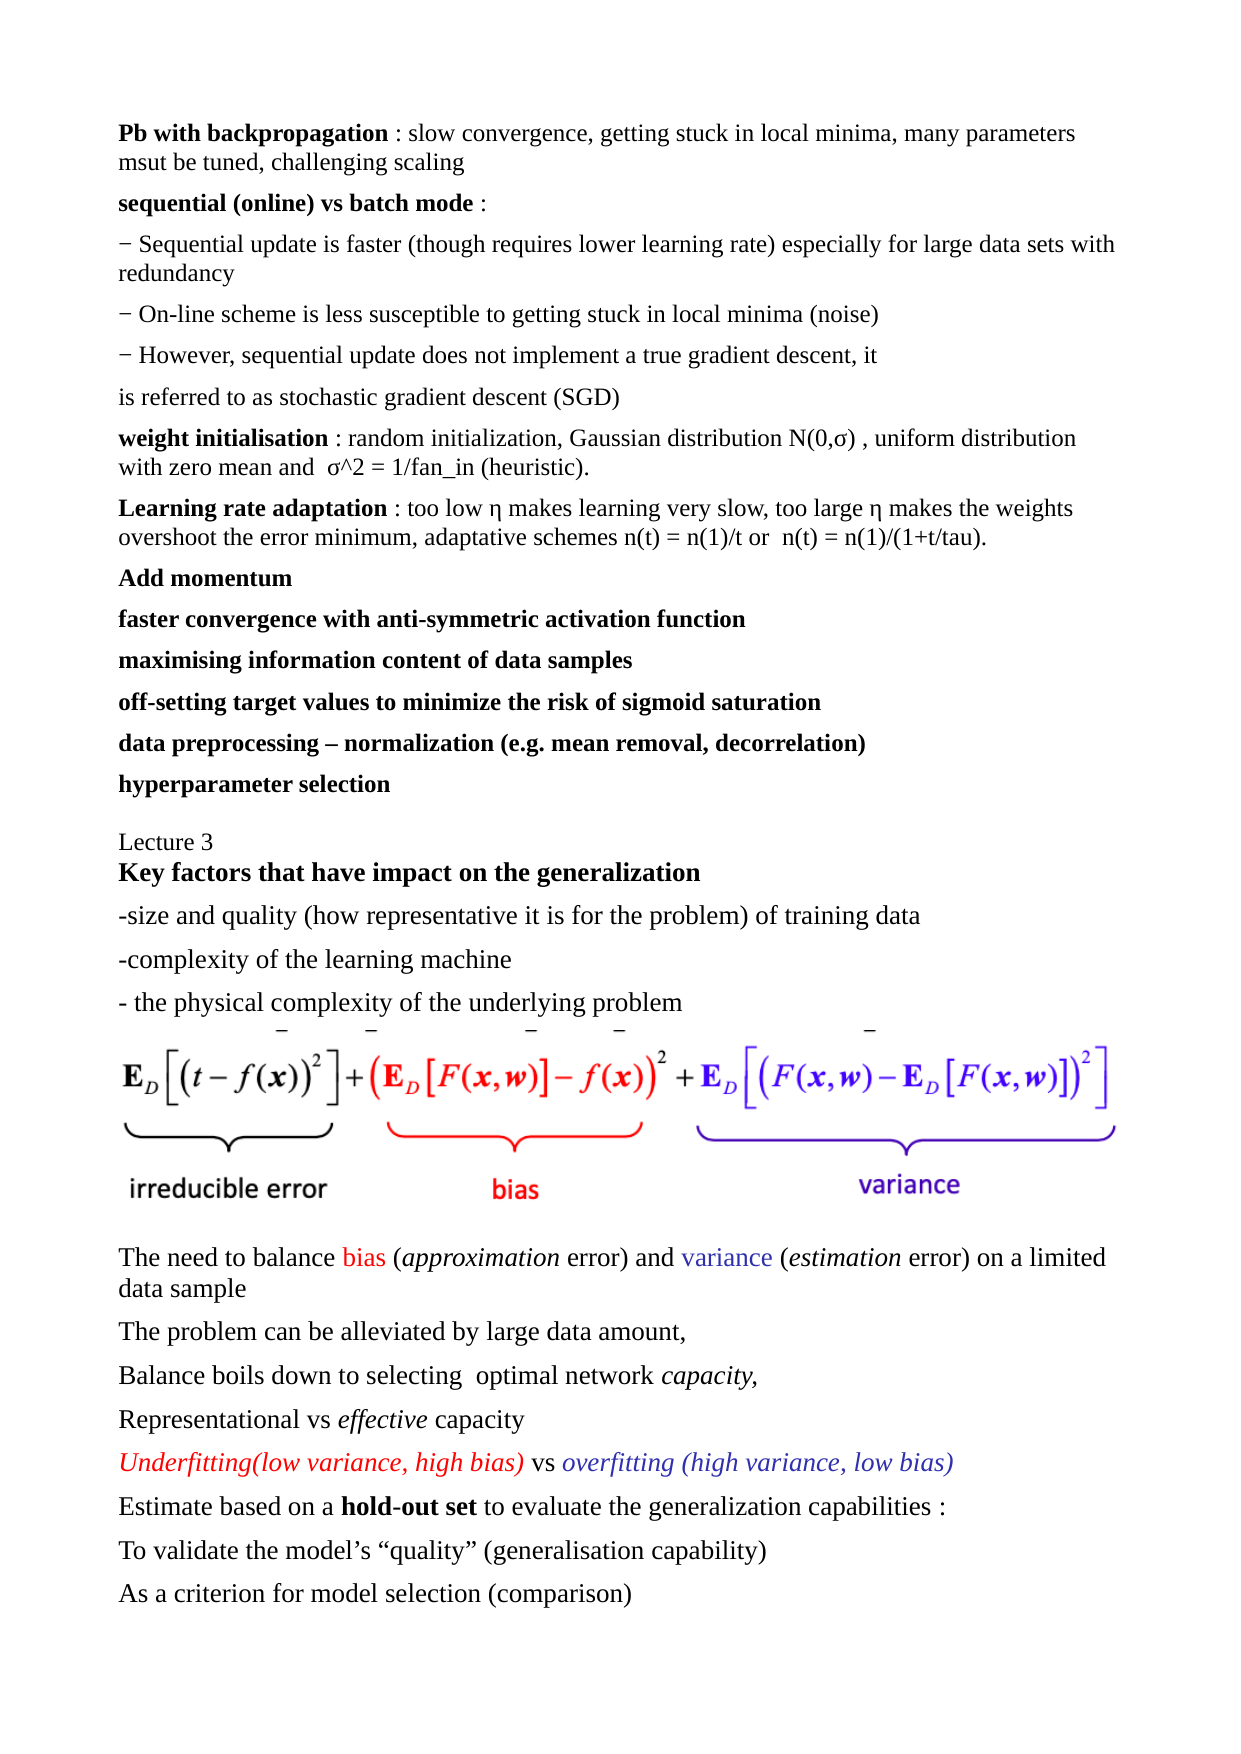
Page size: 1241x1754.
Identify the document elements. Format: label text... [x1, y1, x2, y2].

text -size and quality (how representative it is for the problem) of training data [118, 899, 1122, 930]
text is referred to as stochastic gradient descent (SGD) [118, 382, 1122, 411]
text Add momentum [118, 563, 1122, 592]
text faster convergence with anti‐symmetric activation function [118, 604, 1122, 633]
text Representational vs effective capacity [118, 1403, 1122, 1434]
text Balance boils down to selecting optimal network capacity, [118, 1359, 1122, 1390]
text Learning rate adaptation : too low η makes learning very slow, too large η makes the weights overshoot the error minimum, adaptative schemes n(t) = n(1)/t or n(t) = n(1)/(1+t/tau). [118, 493, 1122, 551]
text − Sequential update is faster (though requires lower learning rate) especially for large data sets with redundancy [118, 229, 1122, 287]
text - the physical complexity of the underlying problem [118, 987, 1122, 1018]
text The problem can be alleviated by large data amount, [118, 1316, 1122, 1347]
text The need to balance bias (approximation error) and variance (estimation error) on a limited data sample [118, 1241, 1122, 1303]
text maximising information content of data samples [118, 646, 1122, 674]
text Key factors that have impact on the generalization [118, 856, 1122, 887]
text − On‐line scheme is less susceptible to getting stuck in local minima (noise) [118, 299, 1122, 328]
picture [118, 1030, 1123, 1241]
text Lecture 3 [118, 827, 1122, 856]
text -complexity of the learning machine [118, 943, 1122, 974]
text data preprocessing – normalization (e.g. mean removal, decorrelation) [118, 728, 1122, 757]
text − However, sequential update does not implement a true gradient descent, it [118, 341, 1122, 369]
text off‐setting target values to minimize the risk of sigmoid saturation [118, 687, 1122, 716]
text weight initialisation : random initialization, Gaussian distribution N(0,σ) , uniform distribution with zero mean and σ^2 = 1/fan_in (heuristic). [118, 423, 1122, 481]
text sequential (online) vs batch mode : [118, 188, 1122, 217]
text hyperparameter selection [118, 769, 1122, 798]
text Pb with backpropagation : slow convergence, getting stuck in local minima, many parameters msut be tuned, challenging scaling [118, 118, 1122, 176]
text Underfitting(low variance, high bias) vs overfitting (high variance, low bias) [118, 1446, 1122, 1478]
text As a criterion for model selection (comparison) [118, 1577, 1122, 1608]
text To validate the model’s “quality” (generalisation capability) [118, 1534, 1122, 1565]
text Estimate based on a hold‐out set to evaluate the generalization capabilities : [118, 1490, 1122, 1521]
